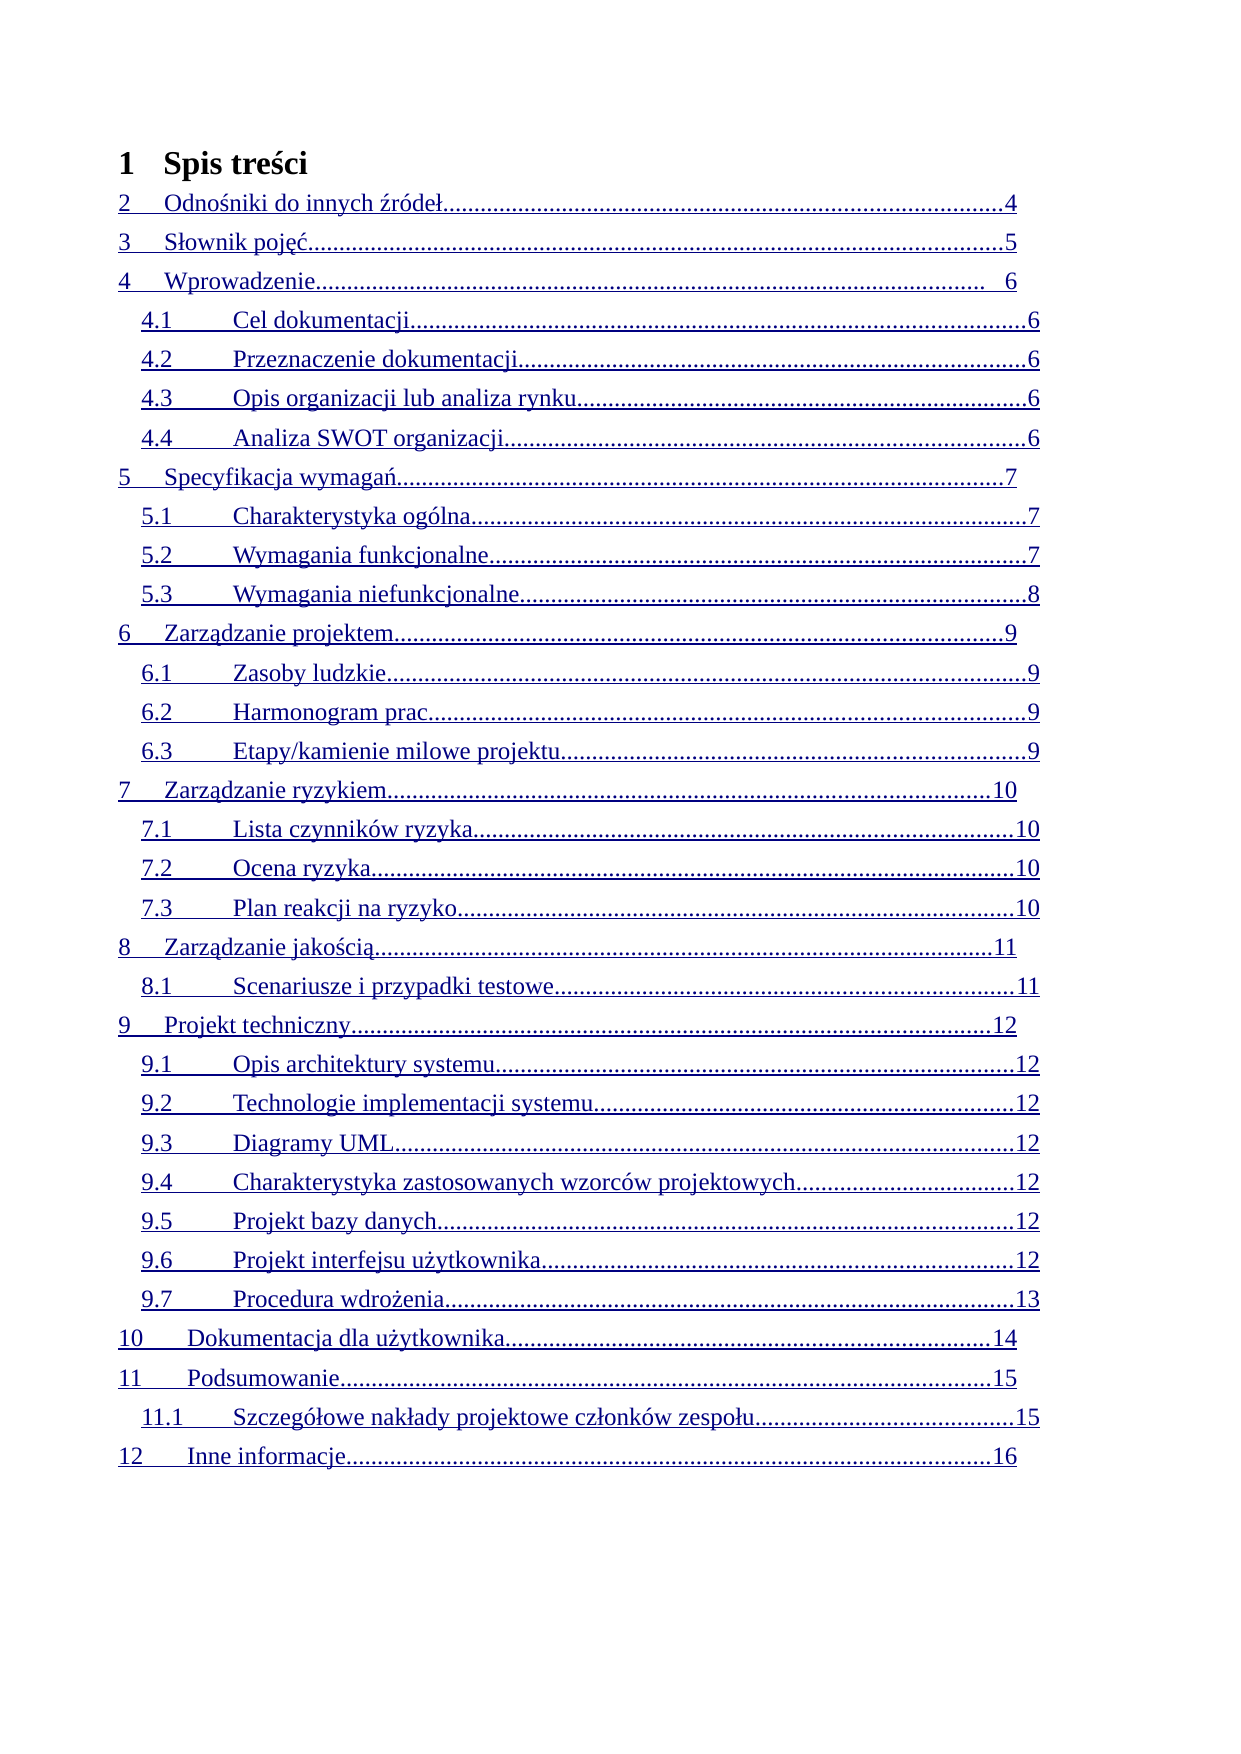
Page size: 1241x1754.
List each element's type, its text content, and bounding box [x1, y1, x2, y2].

text 4 Wprowadzenie 6 [118, 266, 1122, 295]
text 4.1 Cel dokumentacji 6 [141, 305, 1122, 334]
text 7 Zarządzanie ryzykiem 10 [118, 775, 1122, 804]
text 8 Zarządzanie jakością 11 [118, 932, 1122, 961]
text 6 Zarządzanie projektem 9 [118, 618, 1122, 647]
text 11.1 Szczegółowe nakłady projektowe członków zespołu 15 [141, 1402, 1122, 1431]
text 12 Inne informacje 16 [118, 1441, 1122, 1470]
text 6.3 Etapy/kamienie milowe projektu 9 [141, 736, 1122, 765]
text 9.6 Projekt interfejsu użytkownika 12 [141, 1245, 1122, 1274]
text 2 Odnośniki do innych źródeł 4 [118, 188, 1122, 216]
text 6.2 Harmonogram prac 9 [141, 697, 1122, 726]
text 4.2 Przeznaczenie dokumentacji 6 [141, 344, 1122, 373]
text 7.3 Plan reakcji na ryzyko 10 [141, 893, 1122, 921]
text 9.3 Diagramy UML 12 [141, 1128, 1122, 1156]
text 3 Słownik pojęć 5 [118, 227, 1122, 256]
text 7.2 Ocena ryzyka 10 [141, 853, 1122, 882]
subtitle Spis treści [118, 143, 1122, 181]
text 6.1 Zasoby ludzkie 9 [141, 658, 1122, 686]
text 5.2 Wymagania funkcjonalne 7 [141, 540, 1122, 569]
text 4.4 Analiza SWOT organizacji 6 [141, 423, 1122, 451]
text 10 Dokumentacja dla użytkownika 14 [118, 1323, 1122, 1352]
text 9.1 Opis architektury systemu 12 [141, 1049, 1122, 1078]
text 11 Podsumowanie 15 [118, 1363, 1122, 1391]
text 9.2 Technologie implementacji systemu 12 [141, 1088, 1122, 1117]
text 5 Specyfikacja wymagań 7 [118, 462, 1122, 491]
text 5.3 Wymagania niefunkcjonalne 8 [141, 579, 1122, 608]
text 9.4 Charakterystyka zastosowanych wzorców projektowych 12 [141, 1167, 1122, 1196]
text 8.1 Scenariusze i przypadki testowe 11 [141, 971, 1122, 1000]
text 9.7 Procedura wdrożenia 13 [141, 1284, 1122, 1313]
text 7.1 Lista czynników ryzyka 10 [141, 814, 1122, 843]
text 5.1 Charakterystyka ogólna 7 [141, 501, 1122, 530]
text 4.3 Opis organizacji lub analiza rynku 6 [141, 383, 1122, 412]
text 9 Projekt techniczny 12 [118, 1010, 1122, 1039]
text 9.5 Projekt bazy danych 12 [141, 1206, 1122, 1235]
